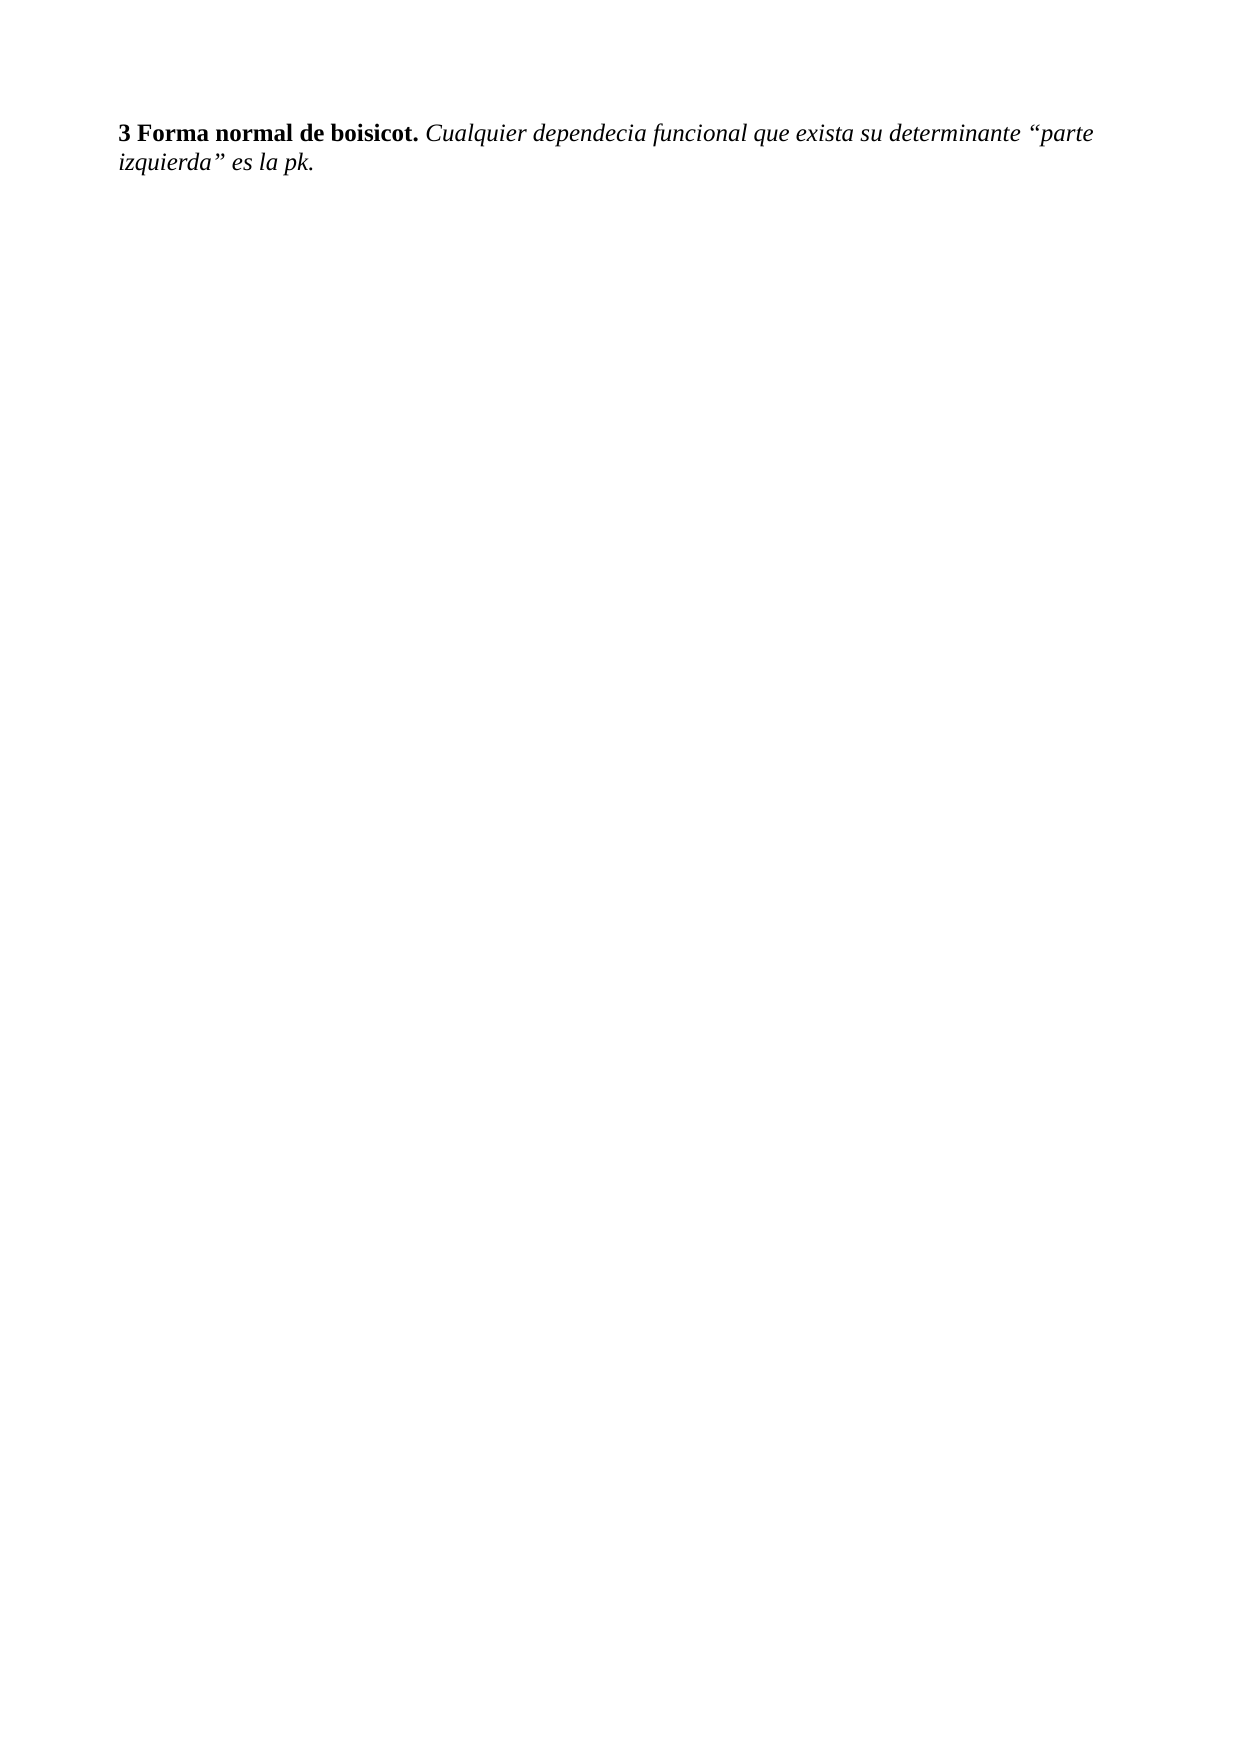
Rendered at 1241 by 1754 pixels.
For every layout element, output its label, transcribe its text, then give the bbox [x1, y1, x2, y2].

text 3 Forma normal de boisicot. Cualquier dependecia funcional que exista su determinante “parte izquierda” es la pk. [118, 118, 1122, 176]
